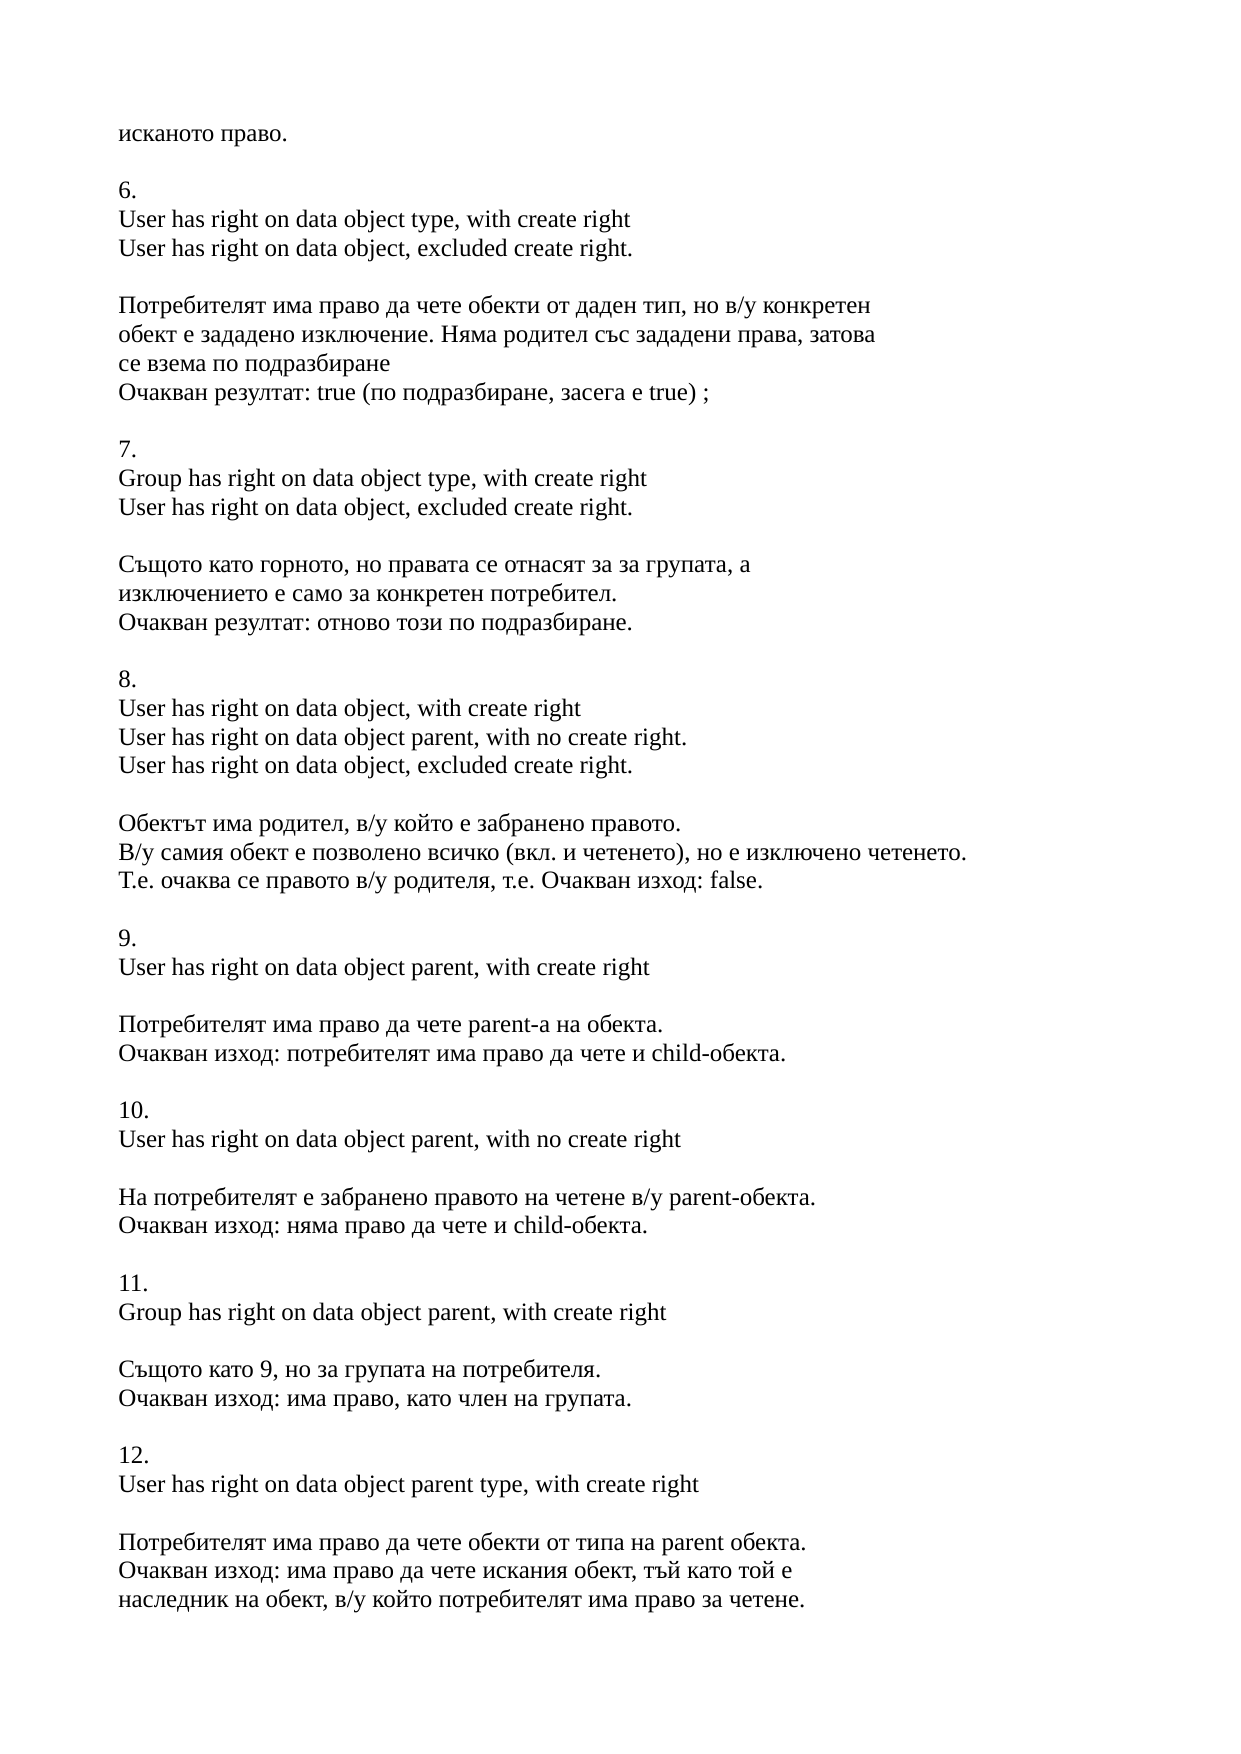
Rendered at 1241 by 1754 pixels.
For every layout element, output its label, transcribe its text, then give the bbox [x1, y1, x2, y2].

text исканото право. 6. User has right on data object type, with create right User has right on data object, excluded create right. Потребителят има право да чете обекти от даден тип, но в/у конкретен обект е зададено изключение. Няма родител със зададени права, затова се взема по подразбиране Очакван резултат: true (по подразбиране, засега е true) ; 7. Group has right on data object type, with create right User has right on data object, excluded create right. Същото като горното, но правата се отнасят за за групата, а изключението е само за конкретен потребител. Очакван резултат: отново този по подразбиране. 8. User has right on data object, with create right User has right on data object parent, with no create right. User has right on data object, excluded create right. Oбектът има родител, в/у който е забранено правото. В/у самия обект е позволено всичко (вкл. и четенето), но е изключено четенето. Т.е. очаква се правото в/у родителя, т.е. Очакван изход: false. 9. User has right on data object parent, with create right Потребителят има право да чете parent-а на обекта. Очакван изход: потребителят има право да чете и child-обекта. 10. User has right on data object parent, with no create right На потребителят е забранено правото на четене в/у parent-обекта. Очакван изход: няма право да чете и child-обекта. 11. Group has right on data object parent, with create right Същото като 9, но за групата на потребителя. Очакван изход: има право, като член на групата. 12. User has right on data object parent type, with create right Потребителят има право да чете обекти от типа на parent обекта. Очакван изход: има право да чете искания обект, тъй като той е наследник на обект, в/у който потребителят има право за четене. [118, 118, 1122, 1613]
